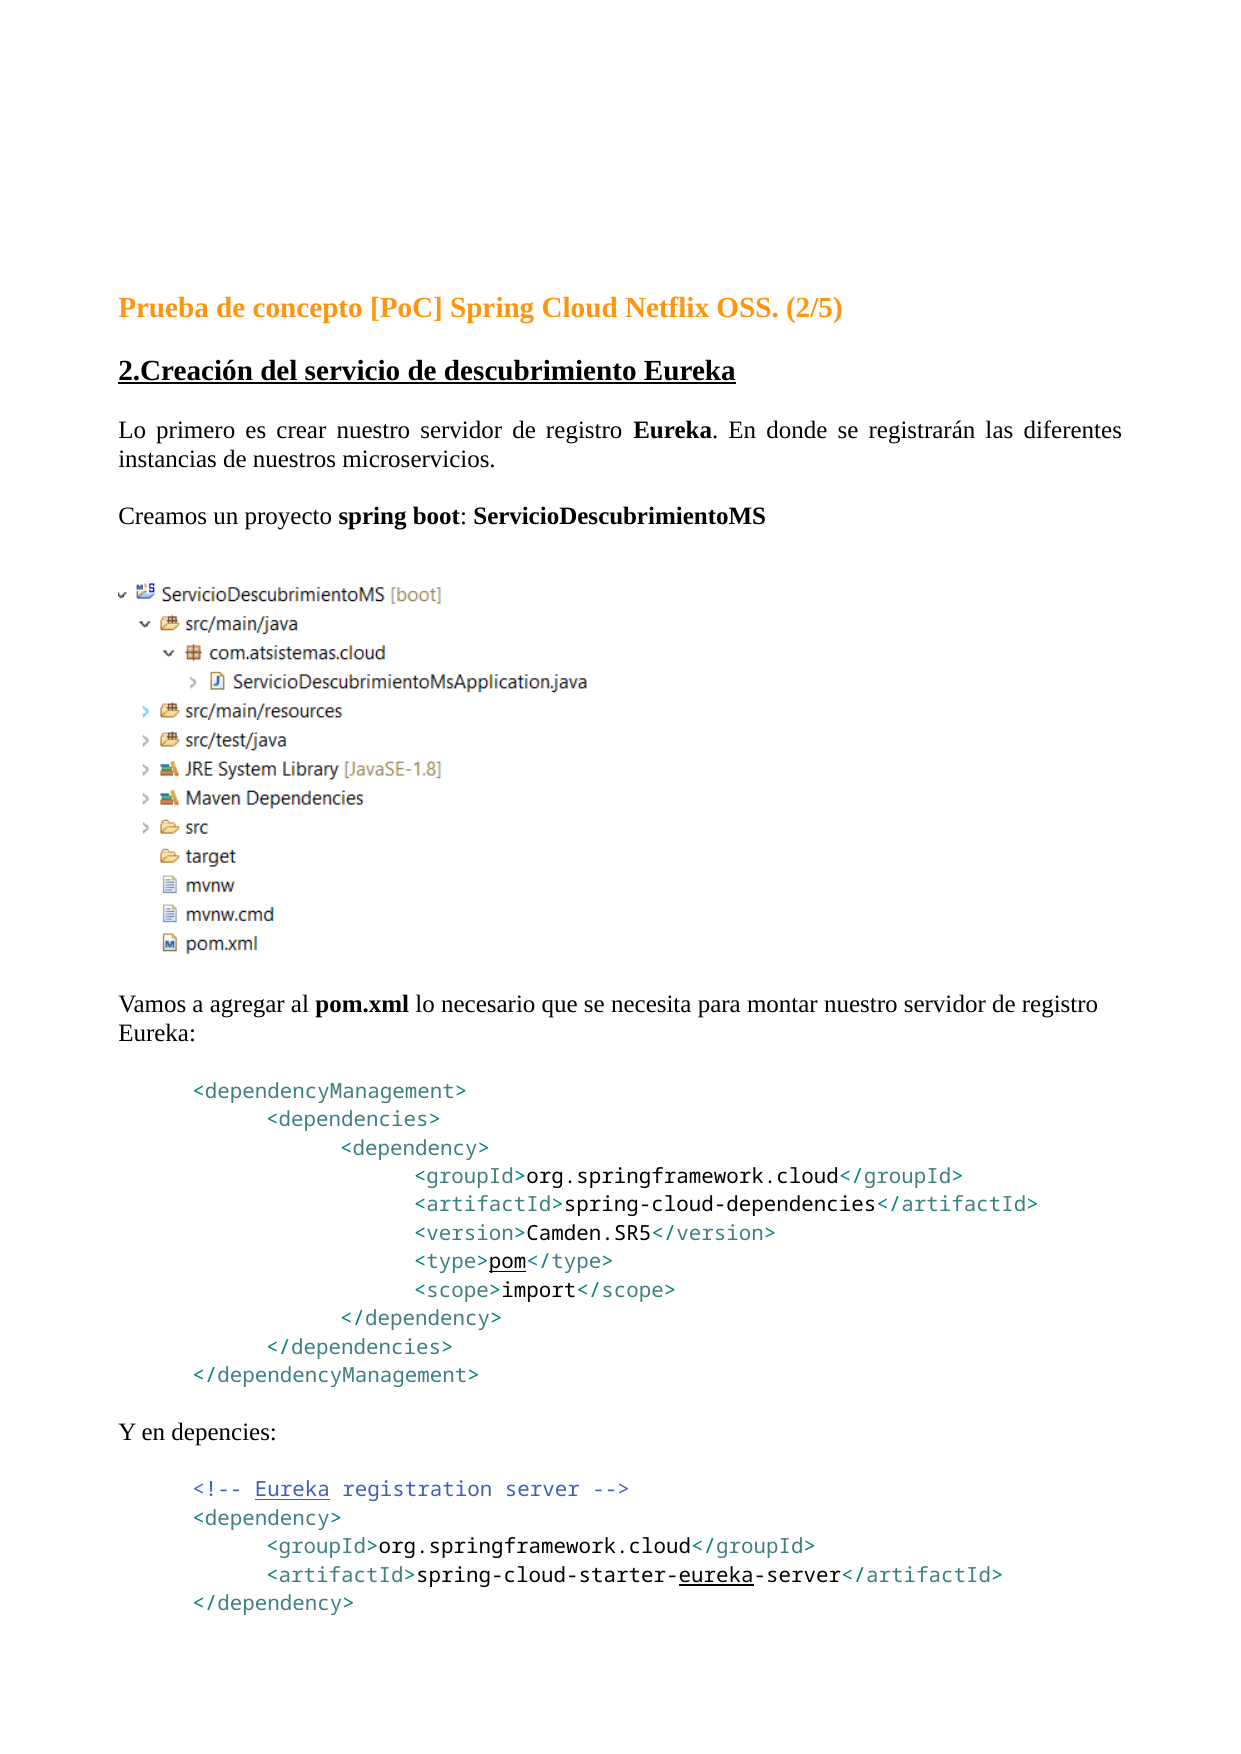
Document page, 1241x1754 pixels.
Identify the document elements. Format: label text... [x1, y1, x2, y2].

text </dependencyManagement> [118, 1360, 1122, 1389]
text <dependencies> [118, 1104, 1122, 1133]
text <dependency> [118, 1133, 1122, 1161]
text Prueba de concepto [PoC] Spring Cloud Netflix OSS. (2/5) [118, 291, 1122, 324]
text <type>pom</type> [118, 1246, 1122, 1275]
text </dependencies> [118, 1332, 1122, 1360]
text <artifactId>spring-cloud-starter-eureka-server</artifactId> [118, 1560, 1122, 1588]
text Lo primero es crear nuestro servidor de registro Eureka. En donde se registrarán las diferentes instancias de nuestros microservicios. [118, 415, 1122, 473]
text 2.Creación del servicio de descubrimiento Eureka [118, 353, 1122, 386]
text <dependency> [118, 1503, 1122, 1531]
text Creamos un proyecto spring boot: ServicioDescubrimientoMS [118, 501, 1122, 530]
text Vamos a agregar al pom.xml lo necesario que se necesita para montar nuestro servidor de registro Eureka: [118, 989, 1122, 1047]
text Y en depencies: [118, 1417, 1122, 1446]
text </dependency> [118, 1588, 1122, 1617]
text <!-- Eureka registration server --> [118, 1474, 1122, 1503]
text <dependencyManagement> [118, 1076, 1122, 1104]
text <artifactId>spring-cloud-dependencies</artifactId> [118, 1189, 1122, 1218]
text <groupId>org.springframework.cloud</groupId> [118, 1161, 1122, 1189]
text <scope>import</scope> [118, 1275, 1122, 1303]
text <groupId>org.springframework.cloud</groupId> [118, 1531, 1122, 1560]
text </dependency> [118, 1303, 1122, 1332]
text <version>Camden.SR5</version> [118, 1218, 1122, 1246]
